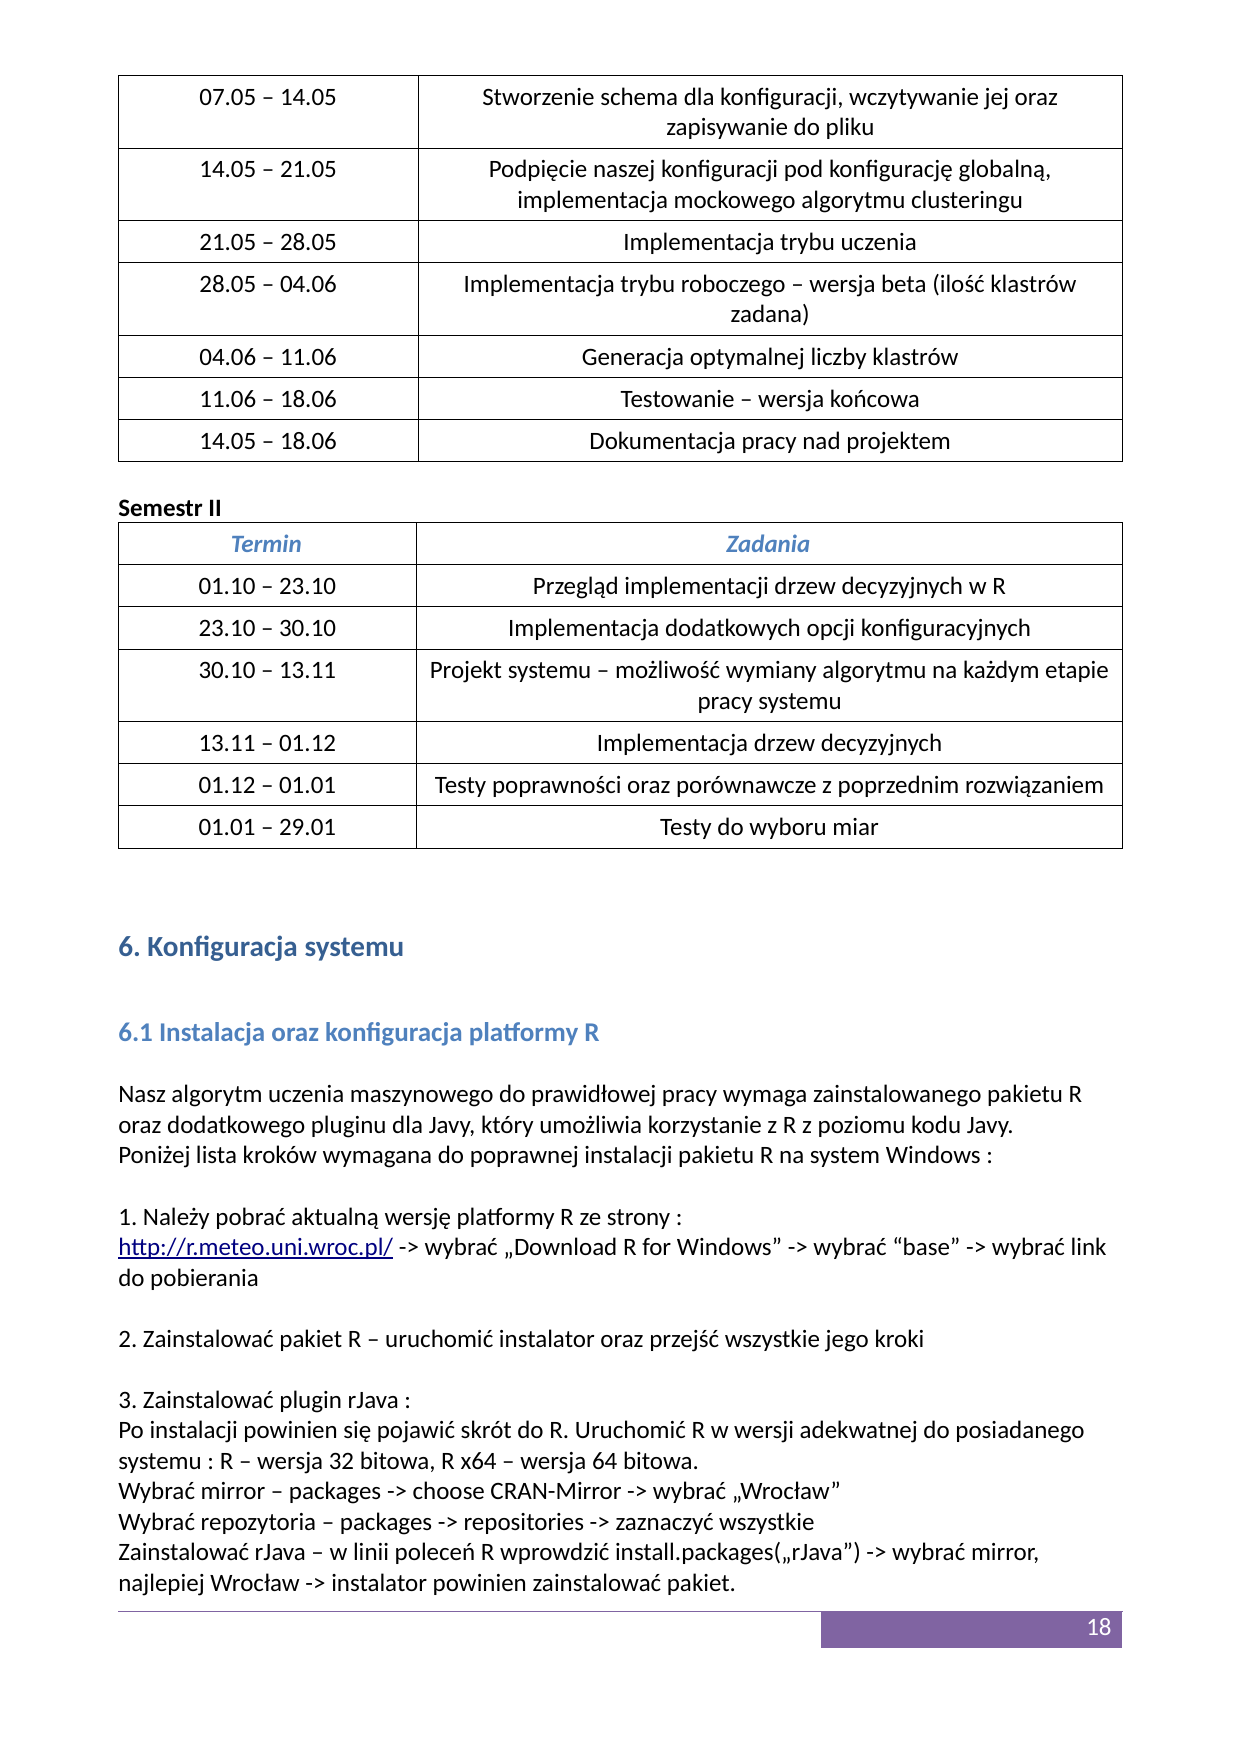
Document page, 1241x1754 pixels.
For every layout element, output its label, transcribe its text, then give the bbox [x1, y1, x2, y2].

text Wybrać mirror – packages -> choose CRAN-Mirror -> wybrać „Wrocław” [118, 1475, 1122, 1506]
table_cell Implementacja trybu roboczego – wersja beta (ilość klastrów zadana) [419, 263, 1122, 335]
table_cell 23.10 – 30.10 [119, 607, 416, 648]
text Poniżej lista kroków wymagana do poprawnej instalacji pakietu R na system Windows : [118, 1139, 1122, 1170]
table_cell 21.05 – 28.05 [119, 221, 418, 262]
subtitle 6. Konfiguracja systemu [118, 928, 1122, 964]
table_cell 14.05 – 18.06 [119, 420, 418, 461]
table_cell 30.10 – 13.11 [119, 650, 416, 721]
table_cell 07.05 – 14.05 [119, 76, 418, 148]
table_cell Stworzenie schema dla konfiguracji, wczytywanie jej oraz zapisywanie do pliku [419, 76, 1122, 148]
text 3. Zainstalować plugin rJava : [118, 1384, 1122, 1414]
table_cell 14.05 – 21.05 [119, 149, 418, 220]
table_cell 13.11 – 01.12 [119, 722, 416, 763]
table_header Zadania [417, 523, 1122, 564]
text 1. Należy pobrać aktualną wersję platformy R ze strony : [118, 1201, 1122, 1231]
text 2. Zainstalować pakiet R – uruchomić instalator oraz przejść wszystkie jego kroki [118, 1323, 1122, 1353]
table_cell Implementacja dodatkowych opcji konfiguracyjnych [417, 607, 1122, 648]
table_cell 11.06 – 18.06 [119, 378, 418, 419]
table_cell 01.01 – 29.01 [119, 806, 416, 847]
text Zainstalować rJava – w linii poleceń R wprowdzić install.packages(„rJava”) -> wybrać mirror, najlepiej Wrocław -> instalator powinien zainstalować pakiet. [118, 1536, 1122, 1597]
table_cell Testowanie – wersja końcowa [419, 378, 1122, 419]
table_cell Generacja optymalnej liczby klastrów [419, 336, 1122, 377]
table_cell 04.06 – 11.06 [119, 336, 418, 377]
table_cell Projekt systemu – możliwość wymiany algorytmu na każdym etapie pracy systemu [417, 650, 1122, 721]
table_header Termin [119, 523, 416, 564]
table_cell 01.12 – 01.01 [119, 764, 416, 805]
table_cell Implementacja drzew decyzyjnych [417, 722, 1122, 763]
table_cell Podpięcie naszej konfiguracji pod konfigurację globalną, implementacja mockowego algorytmu clusteringu [419, 149, 1122, 220]
subtitle 6.1 Instalacja oraz konfiguracja platformy R [118, 1015, 1122, 1048]
table_cell Testy do wyboru miar [417, 806, 1122, 847]
table_cell Testy poprawności oraz porównawcze z poprzednim rozwiązaniem [417, 764, 1122, 805]
table_cell Dokumentacja pracy nad projektem [419, 420, 1122, 461]
text Nasz algorytm uczenia maszynowego do prawidłowej pracy wymaga zainstalowanego pakietu R oraz dodatkowego pluginu dla Javy, który umożliwia korzystanie z R z poziomu kodu Javy. [118, 1078, 1122, 1139]
table_cell Implementacja trybu uczenia [419, 221, 1122, 262]
table_cell 28.05 – 04.06 [119, 263, 418, 335]
text Semestr II [118, 492, 1122, 522]
text Po instalacji powinien się pojawić skrót do R. Uruchomić R w wersji adekwatnej do posiadanego systemu : R – wersja 32 bitowa, R x64 – wersja 64 bitowa. [118, 1414, 1122, 1475]
text Wybrać repozytoria – packages -> repositories -> zaznaczyć wszystkie [118, 1506, 1122, 1536]
table_cell Przegląd implementacji drzew decyzyjnych w R [417, 565, 1122, 606]
table_cell 01.10 – 23.10 [119, 565, 416, 606]
text http://r.meteo.uni.wroc.pl/ -> wybrać „Download R for Windows” -> wybrać “base” -> wybrać link do pobierania [118, 1231, 1122, 1292]
